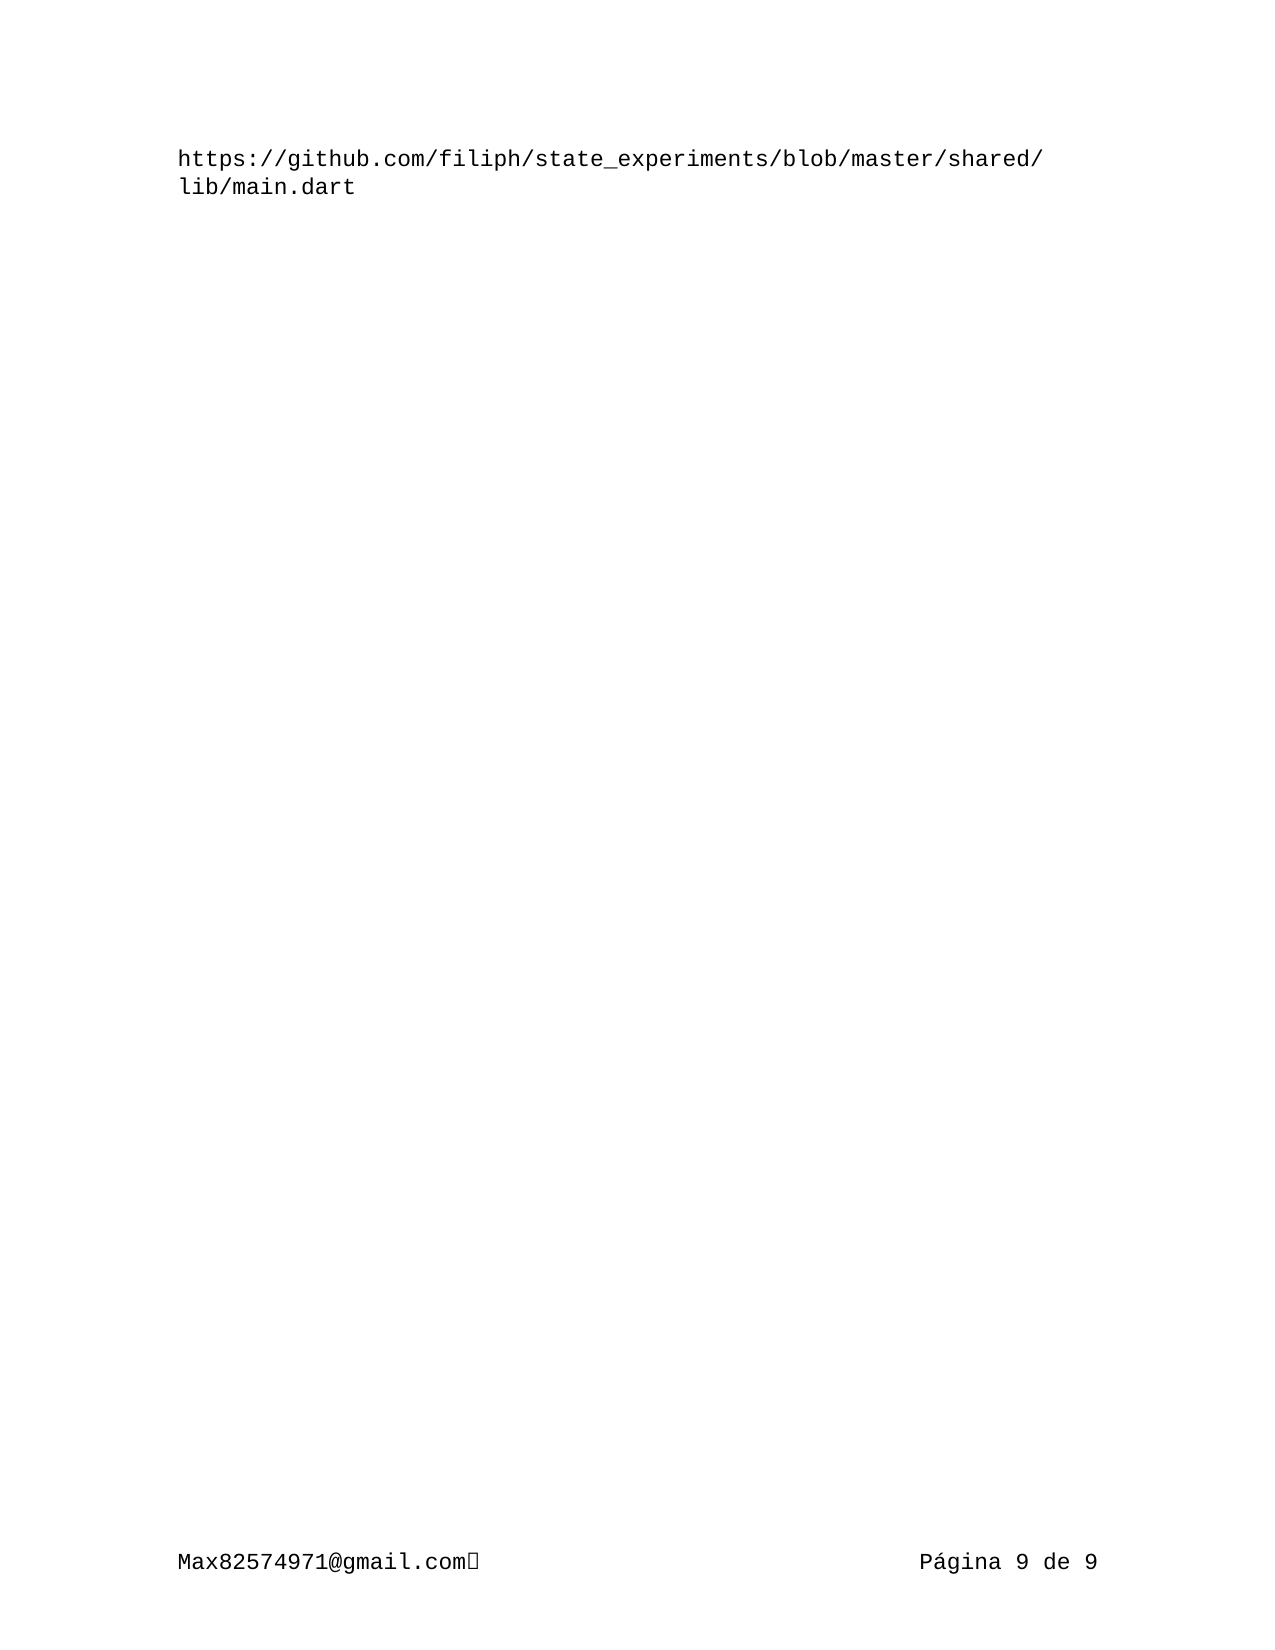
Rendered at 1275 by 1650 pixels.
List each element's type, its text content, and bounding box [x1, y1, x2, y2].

text https://github.com/filiph/state_experiments/blob/master/shared/lib/main.dart [177, 148, 1098, 201]
